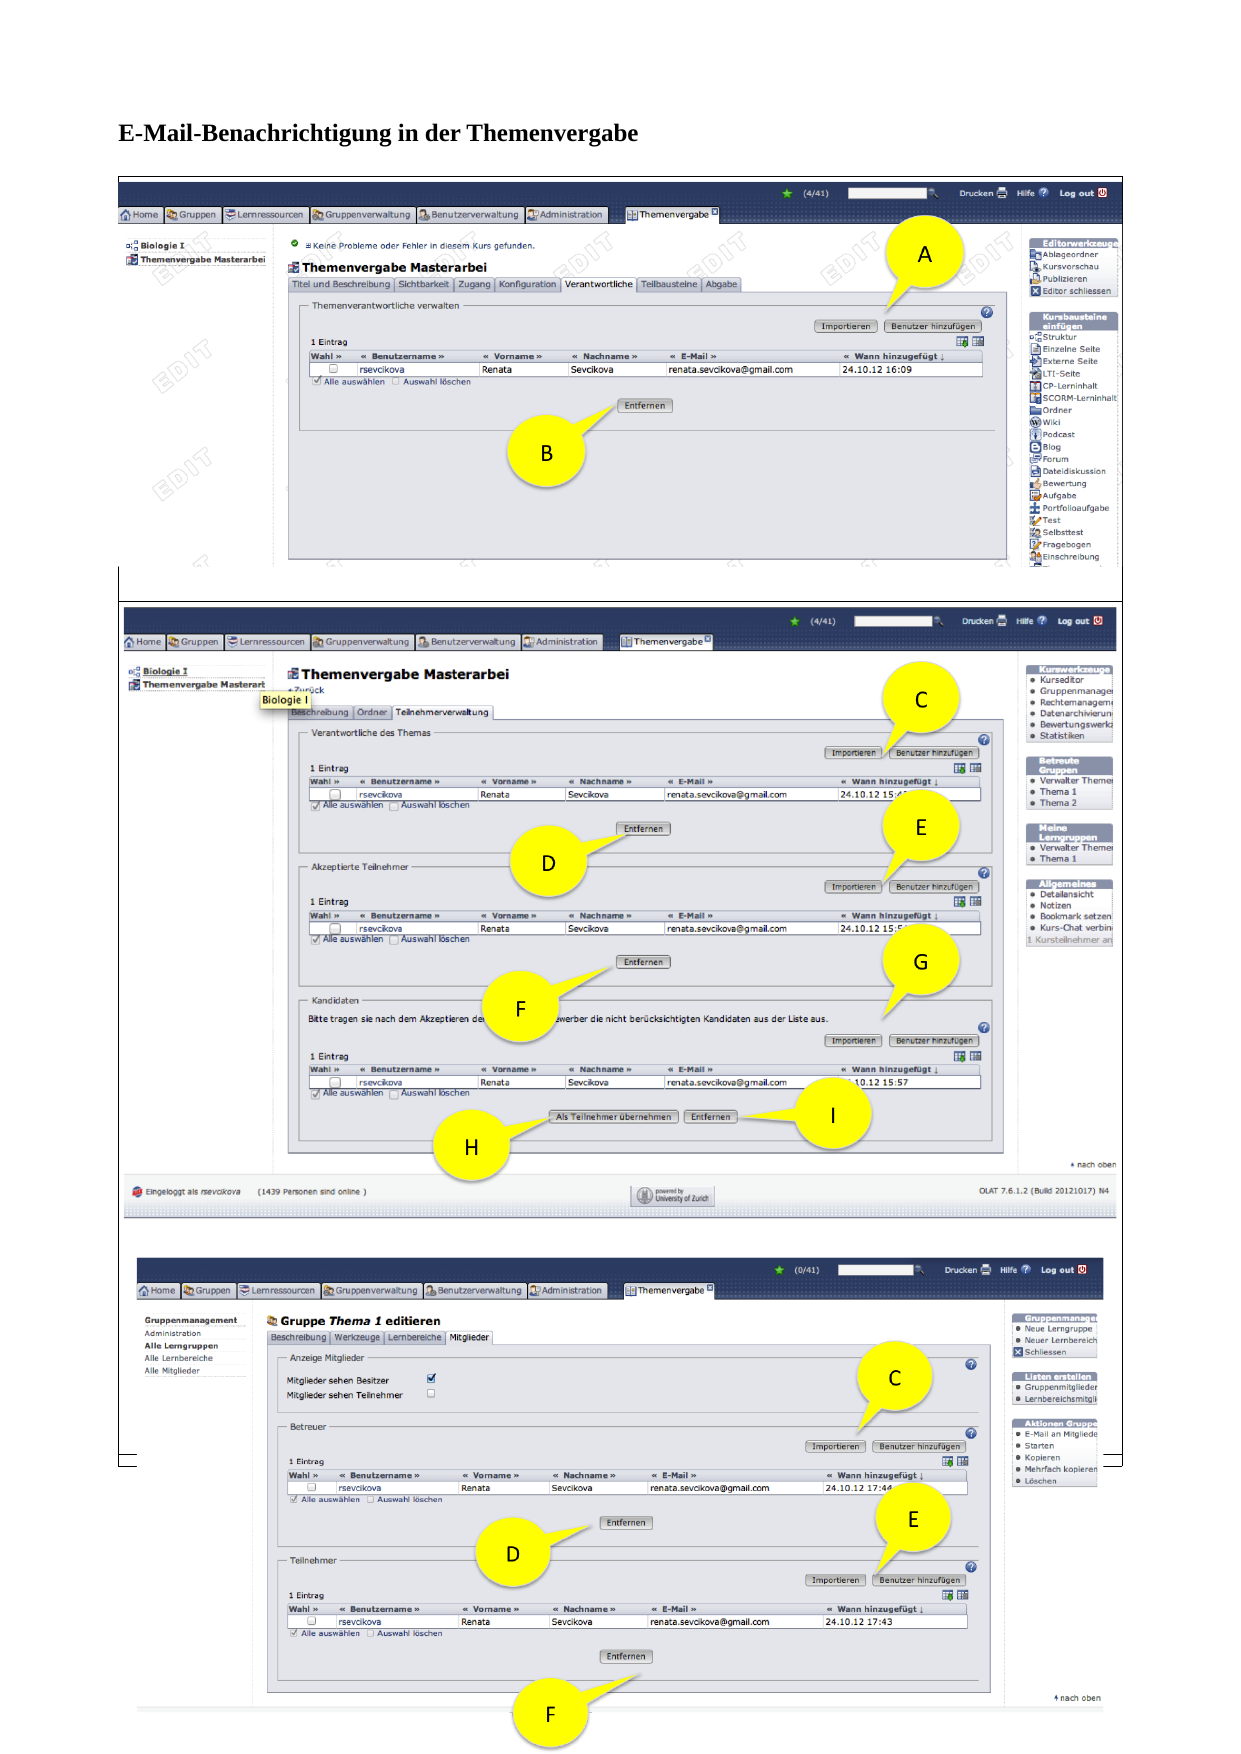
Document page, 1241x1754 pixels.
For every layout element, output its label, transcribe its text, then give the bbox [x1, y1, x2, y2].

text E-Mail-Benachrichtigung in der Themenvergabe [118, 118, 1122, 147]
picture [118, 181, 1123, 567]
picture [123, 607, 1117, 1219]
table_header [119, 567, 1122, 601]
table_header [119, 177, 1122, 181]
picture [136, 1257, 1104, 1754]
table_cell Wenn möglich Button „Als Teilnehmer übernehmen“ zu „Als Teilnehmer akzeptieren“ umbenennen (Vorsicht: Bei Warteliste soll „Als Teilnehmer übernehmen“ bleiben) Wenn möglich Button „Entfernen“ zu „Als Kandidat entfernen“ umbenennen [119, 602, 1122, 1454]
